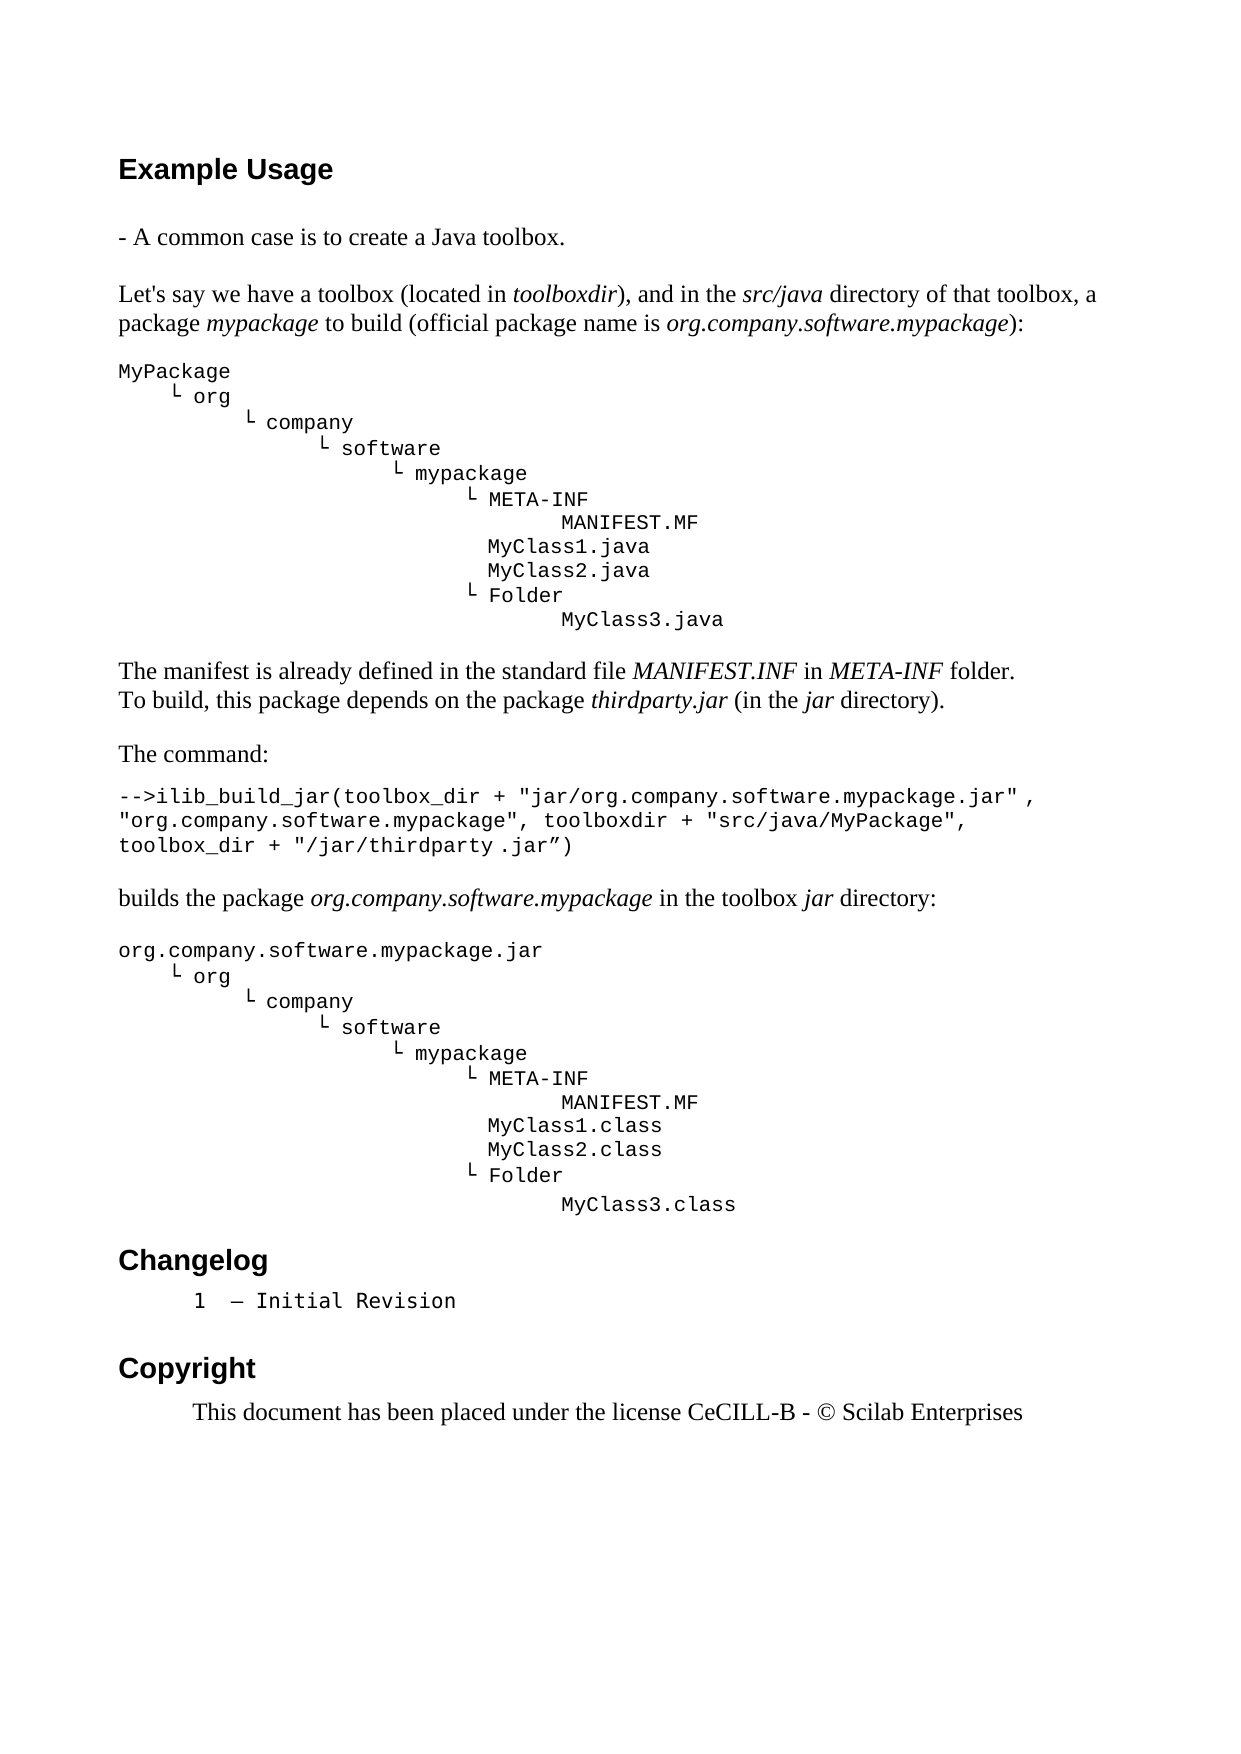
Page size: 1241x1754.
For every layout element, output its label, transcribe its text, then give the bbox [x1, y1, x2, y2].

text └ META-INF [118, 487, 1122, 512]
text builds the package org.company.software.mypackage in the toolbox jar directory: [118, 883, 1122, 911]
subtitle Copyright [118, 1351, 1122, 1384]
text └ META-INF [118, 1066, 1122, 1092]
text MyClass2.java [118, 560, 1122, 583]
text MANIFEST.MF [118, 512, 1122, 536]
text └ mypackage [118, 461, 1122, 487]
text MyClass3.class [118, 1188, 1122, 1218]
text MyPackage [118, 361, 1122, 384]
text └ company [118, 410, 1122, 436]
text -->ilib_build_jar(toolbox_dir + "jar/org.company.software.mypackage.jar" , "org.company.software.mypackage", toolboxdir + "src/java/MyPackage", toolbox_dir + "/jar/thirdparty .jar”) [118, 780, 1122, 859]
text MyClass2.class [118, 1139, 1122, 1163]
text └ software [118, 1015, 1122, 1041]
subtitle The command: [118, 739, 1122, 767]
text └ org [118, 964, 1122, 989]
text └ Folder [118, 1163, 1122, 1188]
list – Initial Revision [193, 1289, 1122, 1313]
text MyClass3.java [118, 609, 1122, 633]
text The manifest is already defined in the standard file MANIFEST.INF in META-INF folder. To build, this package depends on the package thirdparty.jar (in the jar directory). [118, 656, 1122, 714]
text MANIFEST.MF [118, 1092, 1122, 1116]
subtitle Changelog [118, 1243, 1122, 1277]
text - A common case is to create a Java toolbox. [118, 222, 1122, 251]
subtitle Example Usage [118, 118, 1122, 185]
text This document has been placed under the license CeCILL-B - © Scilab Enterprises [118, 1397, 1122, 1426]
text └ org [118, 384, 1122, 410]
text └ company [118, 989, 1122, 1015]
text MyClass1.class [118, 1116, 1122, 1139]
text └ software [118, 436, 1122, 461]
text Let's say we have a toolbox (located in toolboxdir), and in the src/java directory of that toolbox, a package mypackage to build (official package name is org.company.software.mypackage): [118, 251, 1122, 337]
text └ mypackage [118, 1041, 1122, 1066]
text └ Folder [118, 583, 1122, 609]
text org.company.software.mypackage.jar [118, 940, 1122, 964]
text MyClass1.java [118, 536, 1122, 560]
